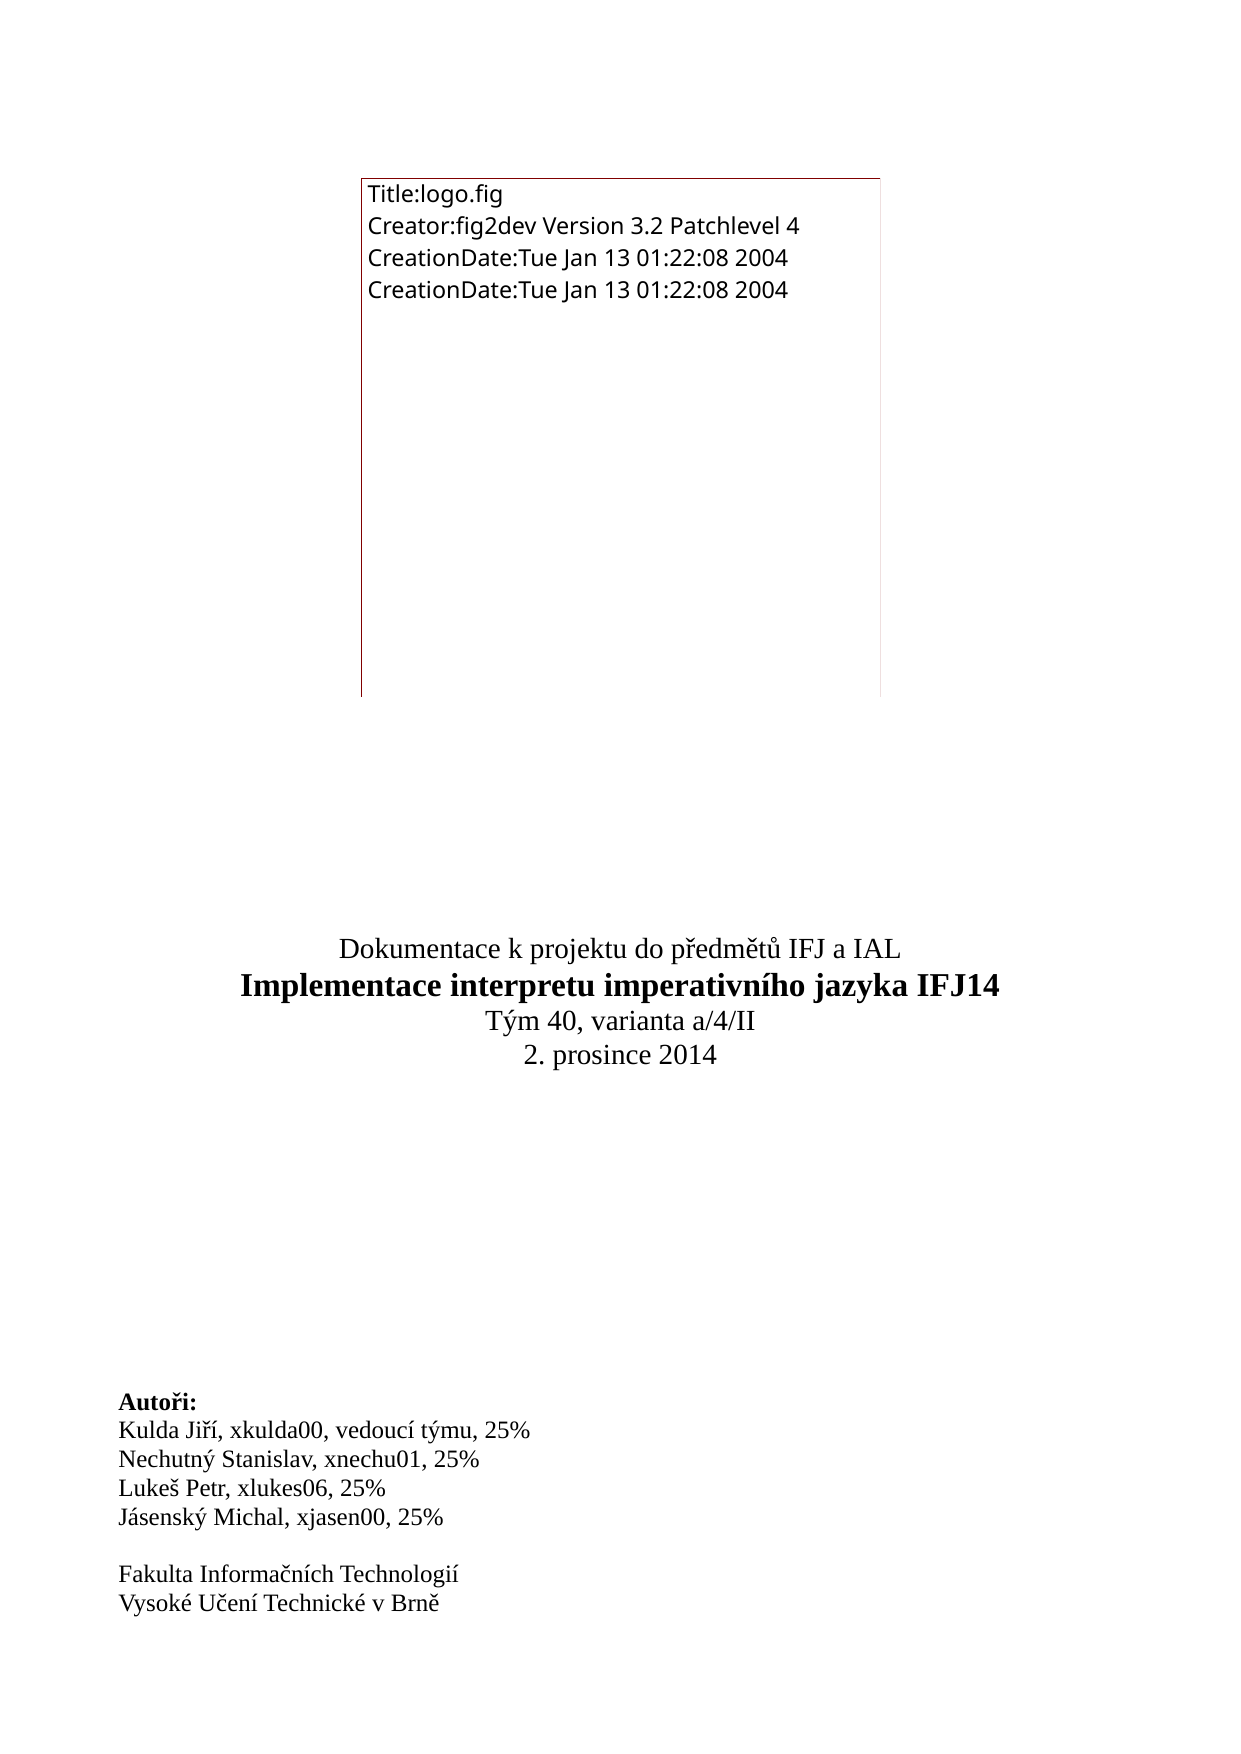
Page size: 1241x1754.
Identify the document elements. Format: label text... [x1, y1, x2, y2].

text 2. prosince 2014 [118, 1037, 1122, 1071]
text Autoři: [118, 1387, 1122, 1416]
text Kulda Jiří, xkulda00, vedoucí týmu, 25% [118, 1416, 1122, 1444]
text Tým 40, varianta a/4/II [118, 1003, 1122, 1037]
text Lukeš Petr, xlukes06, 25% [118, 1473, 1122, 1502]
text Vysoké Učení Technické v Brně [118, 1588, 1122, 1617]
text Fakulta Informačních Technologií [118, 1559, 1122, 1588]
text Dokumentace k projektu do předmětů IFJ a IAL [118, 932, 1122, 965]
text Jásenský Michal, xjasen00, 25% [118, 1502, 1122, 1531]
text Implementace interpretu imperativního jazyka IFJ14 [118, 965, 1122, 1003]
text Nechutný Stanislav, xnechu01, 25% [118, 1444, 1122, 1473]
